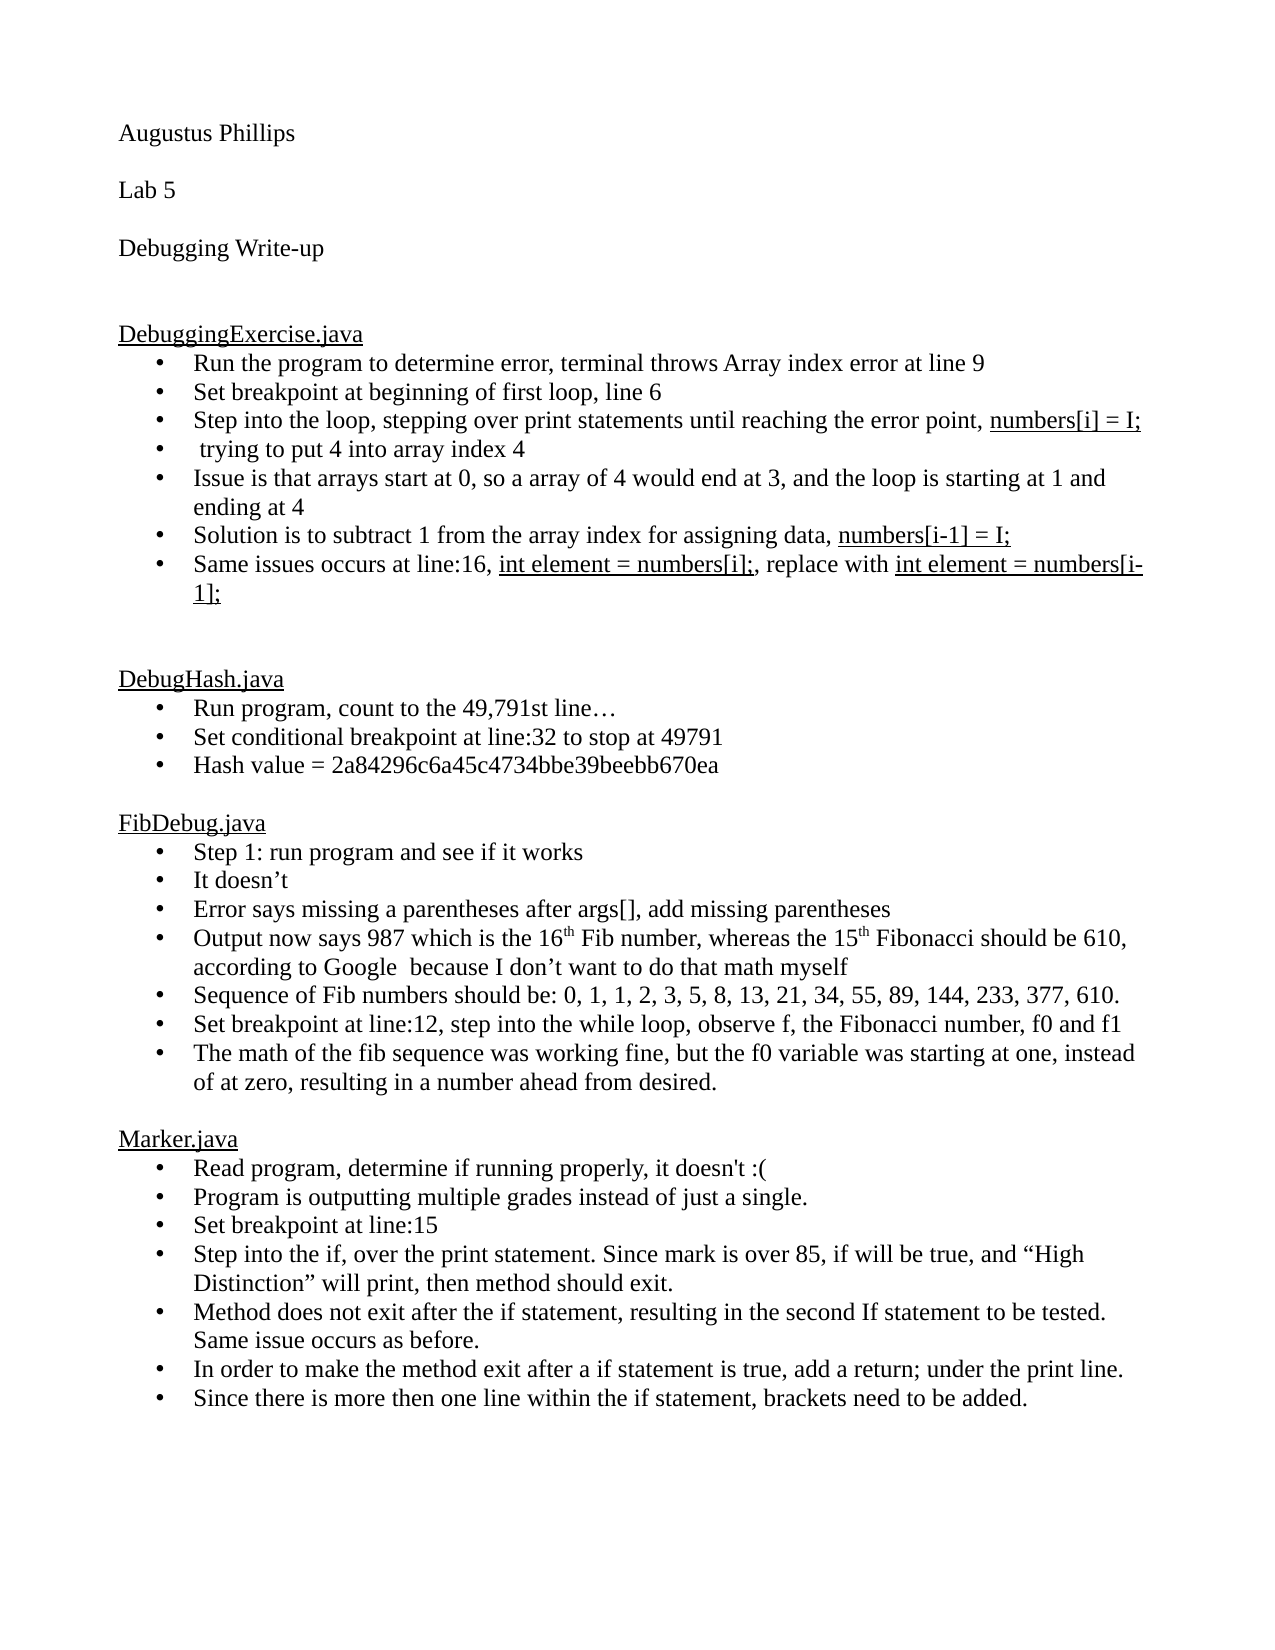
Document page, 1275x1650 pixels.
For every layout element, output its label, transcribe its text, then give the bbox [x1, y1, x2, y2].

list Set conditional breakpoint at line:32 to stop at 49791 [156, 722, 1157, 751]
list Set breakpoint at line:12, step into the while loop, observe f, the Fibonacci number, f0 and f1 [156, 1009, 1157, 1038]
list Step into the if, over the print statement. Since mark is over 85, if will be true, and “High Distinction” will print, then method should exit. [156, 1239, 1157, 1297]
list Same issues occurs at line:16, int element = numbers[i];, replace with int element = numbers[i-1]; [156, 549, 1157, 607]
list Sequence of Fib numbers should be: 0, 1, 1, 2, 3, 5, 8, 13, 21, 34, 55, 89, 144, 233, 377, 610. [156, 981, 1157, 1009]
list In order to make the method exit after a if statement is true, add a return; under the print line. [156, 1354, 1157, 1383]
text Lab 5 [118, 176, 1157, 204]
list Method does not exit after the if statement, resulting in the second If statement to be tested. Same issue occurs as before. [156, 1297, 1157, 1354]
list Output now says 987 which is the 16th Fib number, whereas the 15th Fibonacci should be 610, according to Google because I don’t want to do that math myself [156, 923, 1157, 981]
list Run program, count to the 49,791st line… [156, 693, 1157, 722]
text DebugHash.java [118, 664, 1157, 693]
list Solution is to subtract 1 from the array index for assigning data, numbers[i-1] = I; [156, 521, 1157, 549]
list Read program, determine if running properly, it doesn't :( [156, 1153, 1157, 1182]
text FibDebug.java [118, 808, 1157, 837]
list Hash value = 2a84296c6a45c4734bbe39beebb670ea [156, 751, 1157, 779]
text Augustus Phillips [118, 118, 1157, 147]
list trying to put 4 into array index 4 [156, 434, 1157, 463]
list Set breakpoint at beginning of first loop, line 6 [156, 377, 1157, 406]
text Marker.java [118, 1124, 1157, 1153]
list Error says missing a parentheses after args[], add missing parentheses [156, 894, 1157, 923]
list Run the program to determine error, terminal throws Array index error at line 9 [156, 348, 1157, 377]
list Step into the loop, stepping over print statements until reaching the error point, numbers[i] = I; [156, 406, 1157, 434]
list It doesn’t [156, 866, 1157, 894]
list Issue is that arrays start at 0, so a array of 4 would end at 3, and the loop is starting at 1 and ending at 4 [156, 463, 1157, 521]
text DebuggingExercise.java [118, 319, 1157, 348]
list Step 1: run program and see if it works [156, 837, 1157, 866]
list Since there is more then one line within the if statement, brackets need to be added. [156, 1383, 1157, 1412]
text Debugging Write-up [118, 233, 1157, 262]
list Program is outputting multiple grades instead of just a single. [156, 1182, 1157, 1211]
list The math of the fib sequence was working fine, but the f0 variable was starting at one, instead of at zero, resulting in a number ahead from desired. [156, 1038, 1157, 1096]
list Set breakpoint at line:15 [156, 1211, 1157, 1239]
